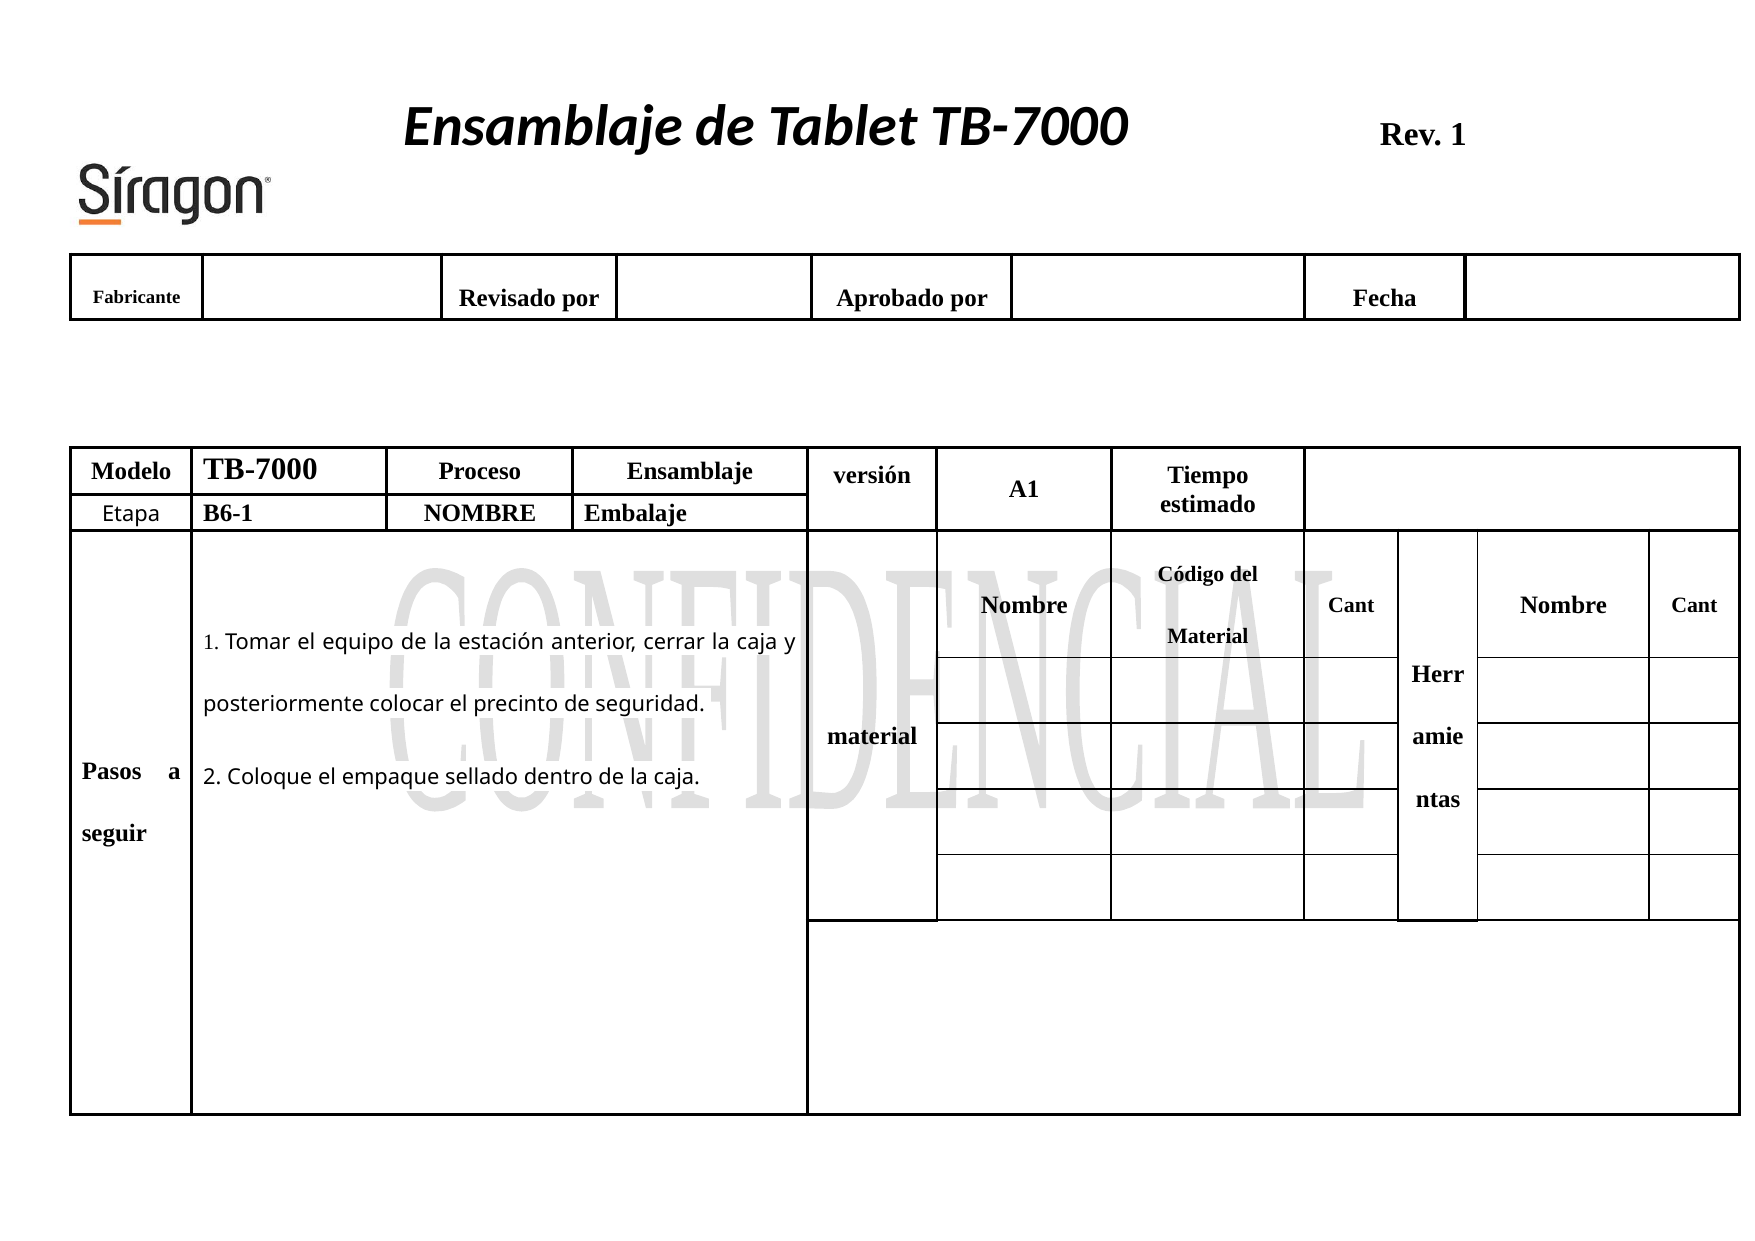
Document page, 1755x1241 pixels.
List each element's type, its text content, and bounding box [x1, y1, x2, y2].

table_cell [986, 658, 1017, 722]
table_cell [618, 256, 810, 318]
table_cell Etapa [72, 496, 190, 528]
table_cell Tomar el equipo de la estación anterior, cerrar la caja y posteriormente colocar el precinto de seguridad. 2. Coloque el empaque sellado dentro de la caja. [193, 532, 806, 1113]
table_cell Revisado por [443, 256, 615, 318]
table_header [1306, 449, 1738, 528]
table_cell [1047, 658, 1066, 722]
table_cell Nombre [1478, 532, 1648, 657]
table_cell [1112, 790, 1127, 797]
table_cell [1270, 724, 1303, 788]
table_cell [1478, 855, 1648, 919]
table_cell [1112, 790, 1303, 853]
table_cell [1478, 790, 1648, 853]
table_cell [1013, 256, 1303, 318]
table_cell [204, 256, 440, 318]
table_cell [938, 855, 1110, 919]
table_header Ensamblaje [574, 449, 806, 493]
table_cell Aprobado por [813, 256, 1010, 318]
table_cell [1319, 724, 1397, 788]
table_cell [1650, 724, 1738, 788]
table_cell [1319, 658, 1397, 722]
table_cell B6-1 [193, 496, 385, 528]
table_cell [1305, 790, 1397, 853]
table_cell [809, 921, 1738, 1113]
table_cell Herramientas [1399, 532, 1477, 919]
table_cell [1650, 855, 1738, 919]
table_header Proceso [388, 449, 571, 493]
table_cell [1224, 658, 1253, 709]
table_cell [1650, 658, 1738, 722]
table_cell [986, 724, 1034, 788]
table_cell [1478, 658, 1648, 722]
table_cell material [809, 532, 936, 919]
table_cell Fecha [1306, 256, 1463, 318]
table_cell Cant [1305, 532, 1397, 657]
table_cell [1081, 724, 1110, 788]
table_cell [1261, 658, 1303, 722]
table_cell [1098, 790, 1110, 797]
table_cell Pasos a seguir [72, 532, 190, 1113]
table_cell Cant [1650, 532, 1738, 657]
table_header A1 [938, 449, 1110, 528]
table_cell [1214, 726, 1263, 788]
table_cell [1034, 724, 1039, 741]
table_cell Embalaje [574, 496, 806, 528]
table_cell [1179, 724, 1214, 788]
table_cell [1112, 658, 1165, 722]
table_cell Código del Material [1112, 532, 1303, 657]
table_cell [1650, 790, 1738, 853]
table_cell Nombre [938, 532, 1110, 657]
table_header Tiempo estimado [1113, 449, 1303, 528]
table_cell [1017, 658, 1039, 722]
table_cell [1112, 855, 1303, 919]
table_cell [1478, 724, 1648, 788]
table_cell [1467, 256, 1738, 318]
table_cell [1047, 724, 1080, 788]
table_cell [938, 724, 978, 788]
table_cell NOMBRE [388, 496, 571, 528]
table_cell [938, 790, 1110, 853]
table_header Modelo [72, 449, 190, 493]
table_cell [940, 658, 978, 722]
table_cell [1080, 658, 1110, 722]
table_cell [1179, 658, 1223, 722]
table_header TB-7000 [193, 449, 385, 493]
table_cell Fabricante [72, 256, 201, 318]
table_header versión [809, 449, 935, 528]
table_cell [1305, 855, 1397, 919]
table_cell [1112, 724, 1165, 788]
